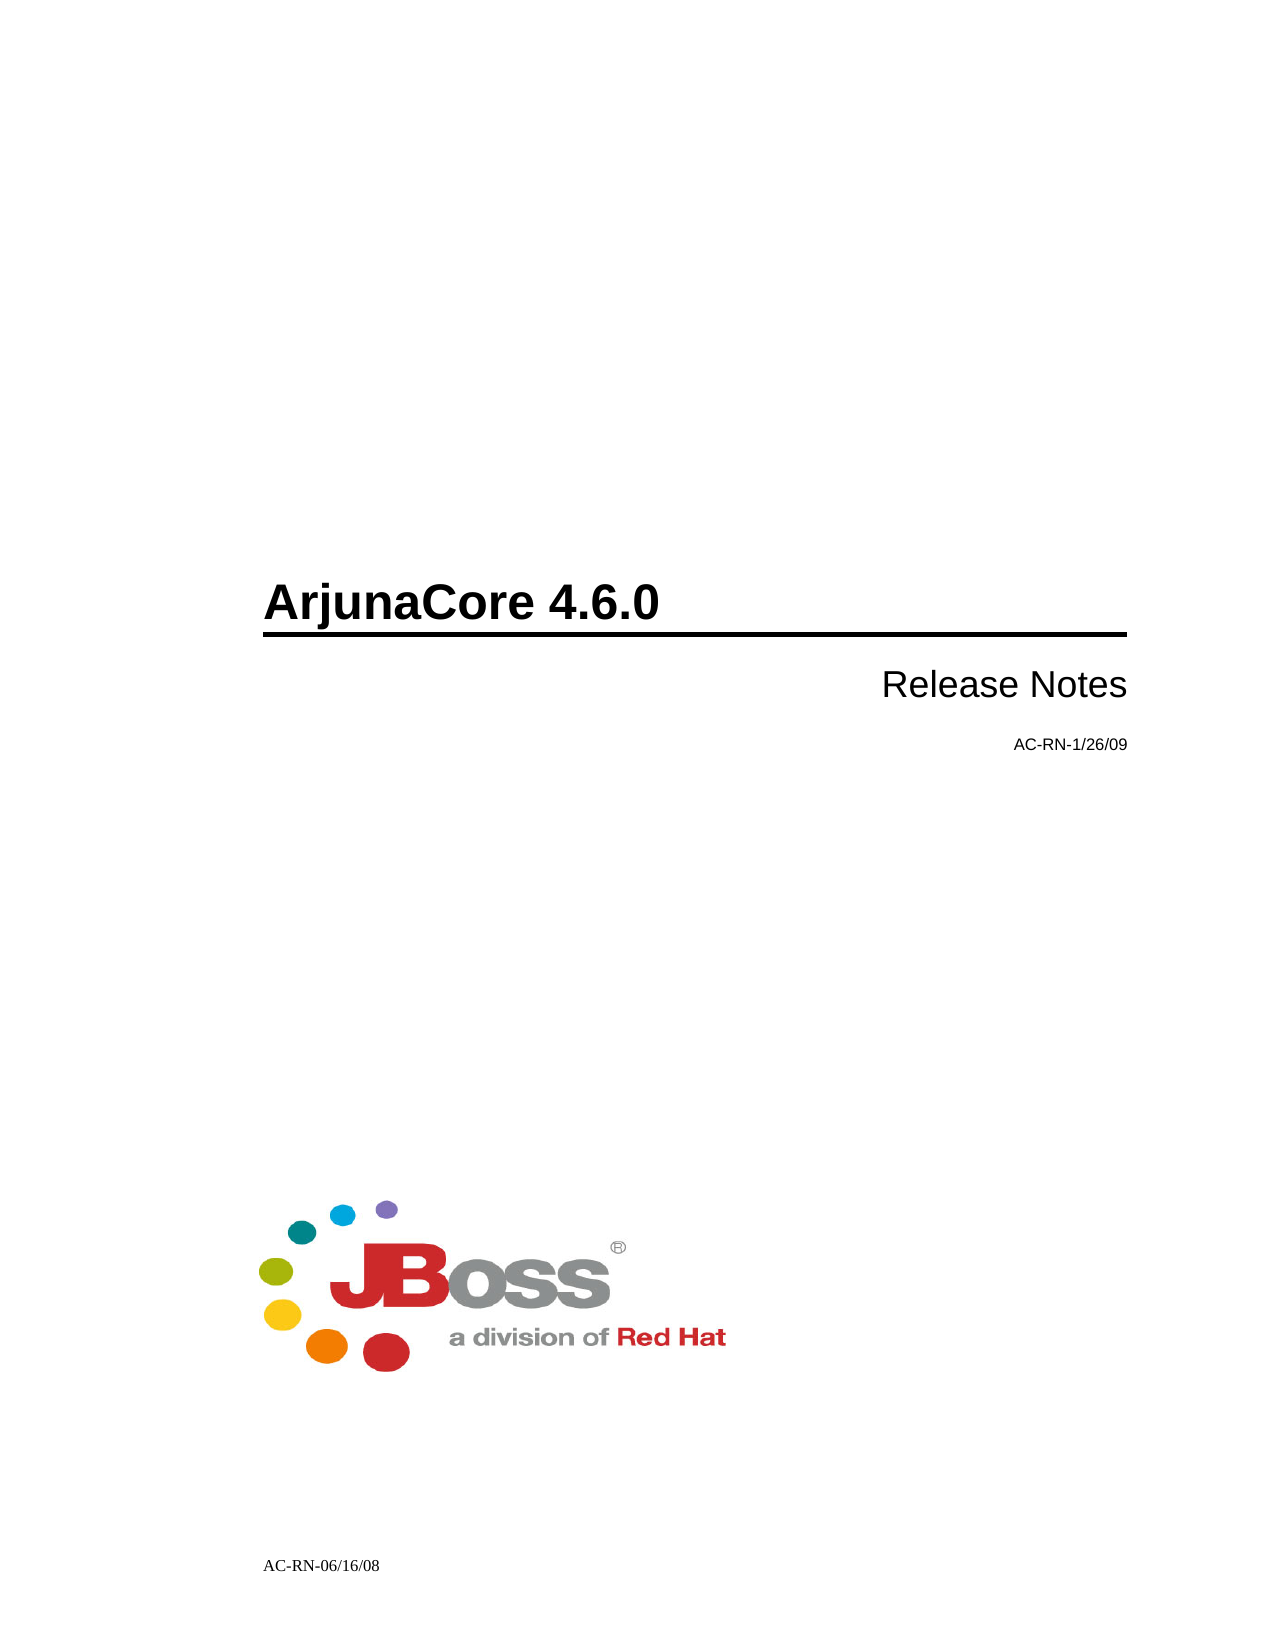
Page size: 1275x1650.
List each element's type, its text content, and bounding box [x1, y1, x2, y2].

text AC-RN-1/26/09 [263, 735, 1127, 754]
subtitle Release Notes [263, 662, 1127, 706]
title ArjunaCore 4.6.0 [263, 573, 1127, 632]
picture [259, 1200, 726, 1372]
